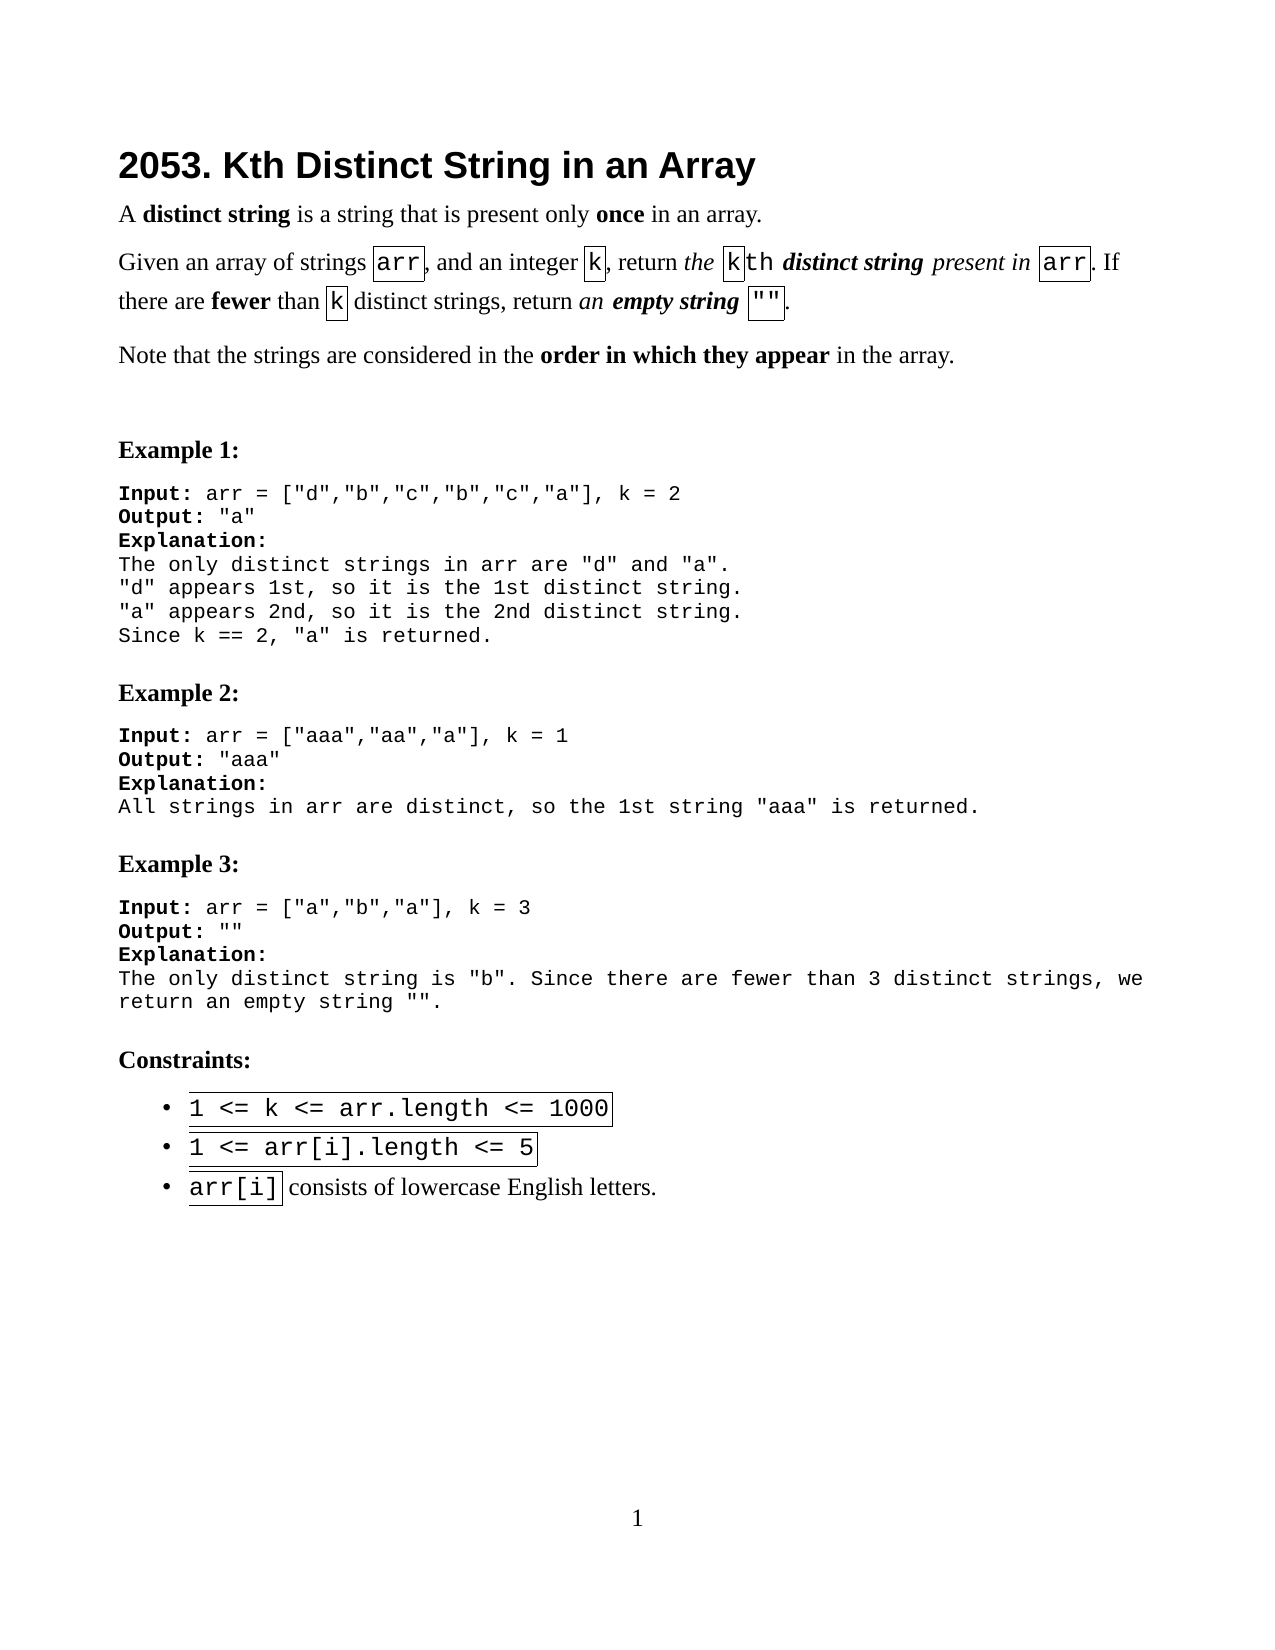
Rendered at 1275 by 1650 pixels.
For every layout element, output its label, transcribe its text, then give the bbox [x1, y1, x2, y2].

list 1 <= arr[i].length <= 5 [162, 1132, 537, 1166]
list [613, 1092, 1157, 1127]
text A distinct string is a string that is present only once in an array. [118, 199, 1157, 227]
text All strings in arr are distinct, so the 1st string "aaa" is returned. [118, 796, 1157, 820]
list arr[i] consists of lowercase English letters. [283, 1171, 1157, 1206]
text Example 3: [118, 849, 1157, 878]
text Constraints: [118, 1045, 1157, 1073]
text Output: "aaa" [118, 749, 1157, 773]
subtitle 2053. Kth Distinct String in an Array [118, 143, 1157, 186]
text Output: "" [118, 921, 1157, 944]
text Explanation: [118, 530, 1157, 554]
text "d" appears 1st, so it is the 1st distinct string. [118, 577, 1157, 601]
text The only distinct string is "b". Since there are fewer than 3 distinct strings, we return an empty string "". [118, 968, 1157, 1015]
list arr[i] consists of lowercase English letters. [162, 1171, 282, 1206]
text Example 2: [118, 678, 1157, 706]
text Explanation: [118, 944, 1157, 968]
text Note that the strings are considered in the order in which they appear in the array. [118, 340, 1157, 369]
text Explanation: [118, 773, 1157, 796]
text "a" appears 2nd, so it is the 2nd distinct string. [118, 601, 1157, 624]
text Input: arr = ["a","b","a"], k = 3 [118, 897, 1157, 921]
text The only distinct strings in arr are "d" and "a". [118, 554, 1157, 577]
text Since k == 2, "a" is returned. [118, 624, 1157, 648]
text Output: "a" [118, 506, 1157, 530]
text Input: arr = ["aaa","aa","a"], k = 1 [118, 725, 1157, 749]
text Input: arr = ["d","b","c","b","c","a"], k = 2 [118, 483, 1157, 506]
text Example 1: [118, 435, 1157, 464]
list 1 <= k <= arr.length <= 1000 [162, 1092, 612, 1127]
list [538, 1132, 1157, 1166]
text Given an array of strings arr, and an integer k, return the kth distinct string present in arr. If there are fewer than k distinct strings, return an empty string "". [118, 246, 1157, 320]
